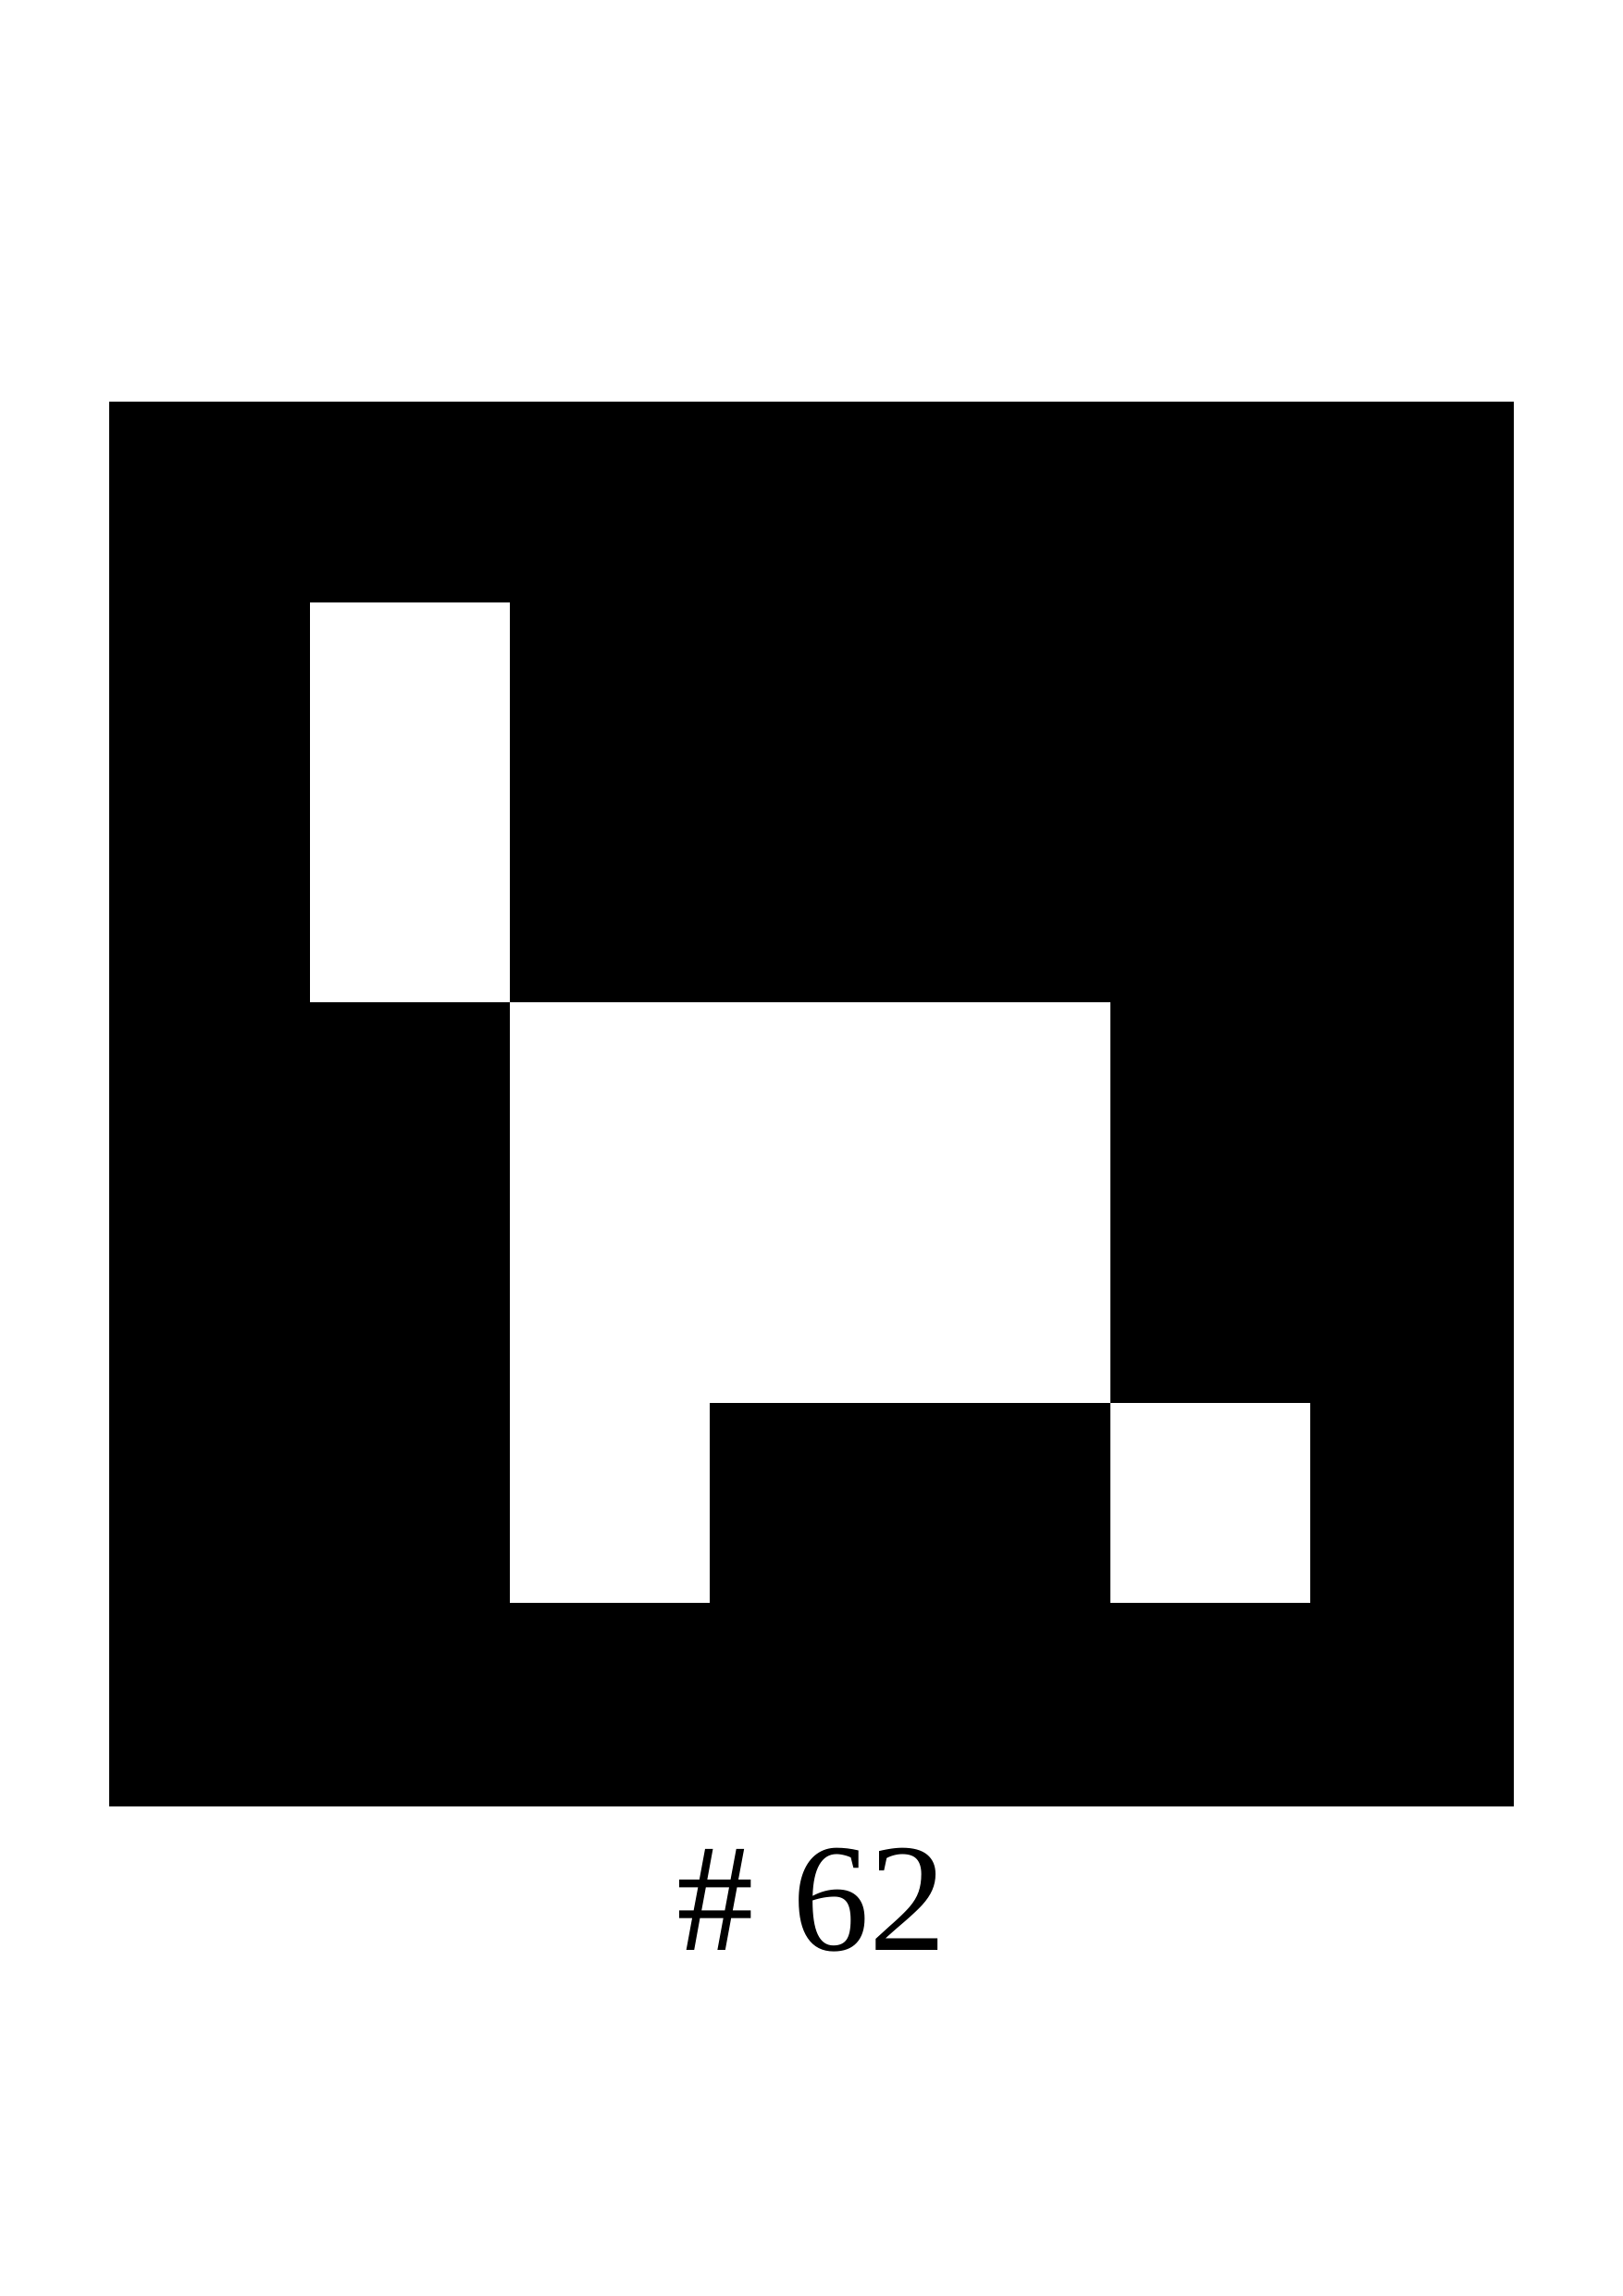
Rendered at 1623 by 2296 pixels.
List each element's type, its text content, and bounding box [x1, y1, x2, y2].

text # 62 [109, 1806, 1514, 1984]
picture [109, 402, 1514, 1806]
